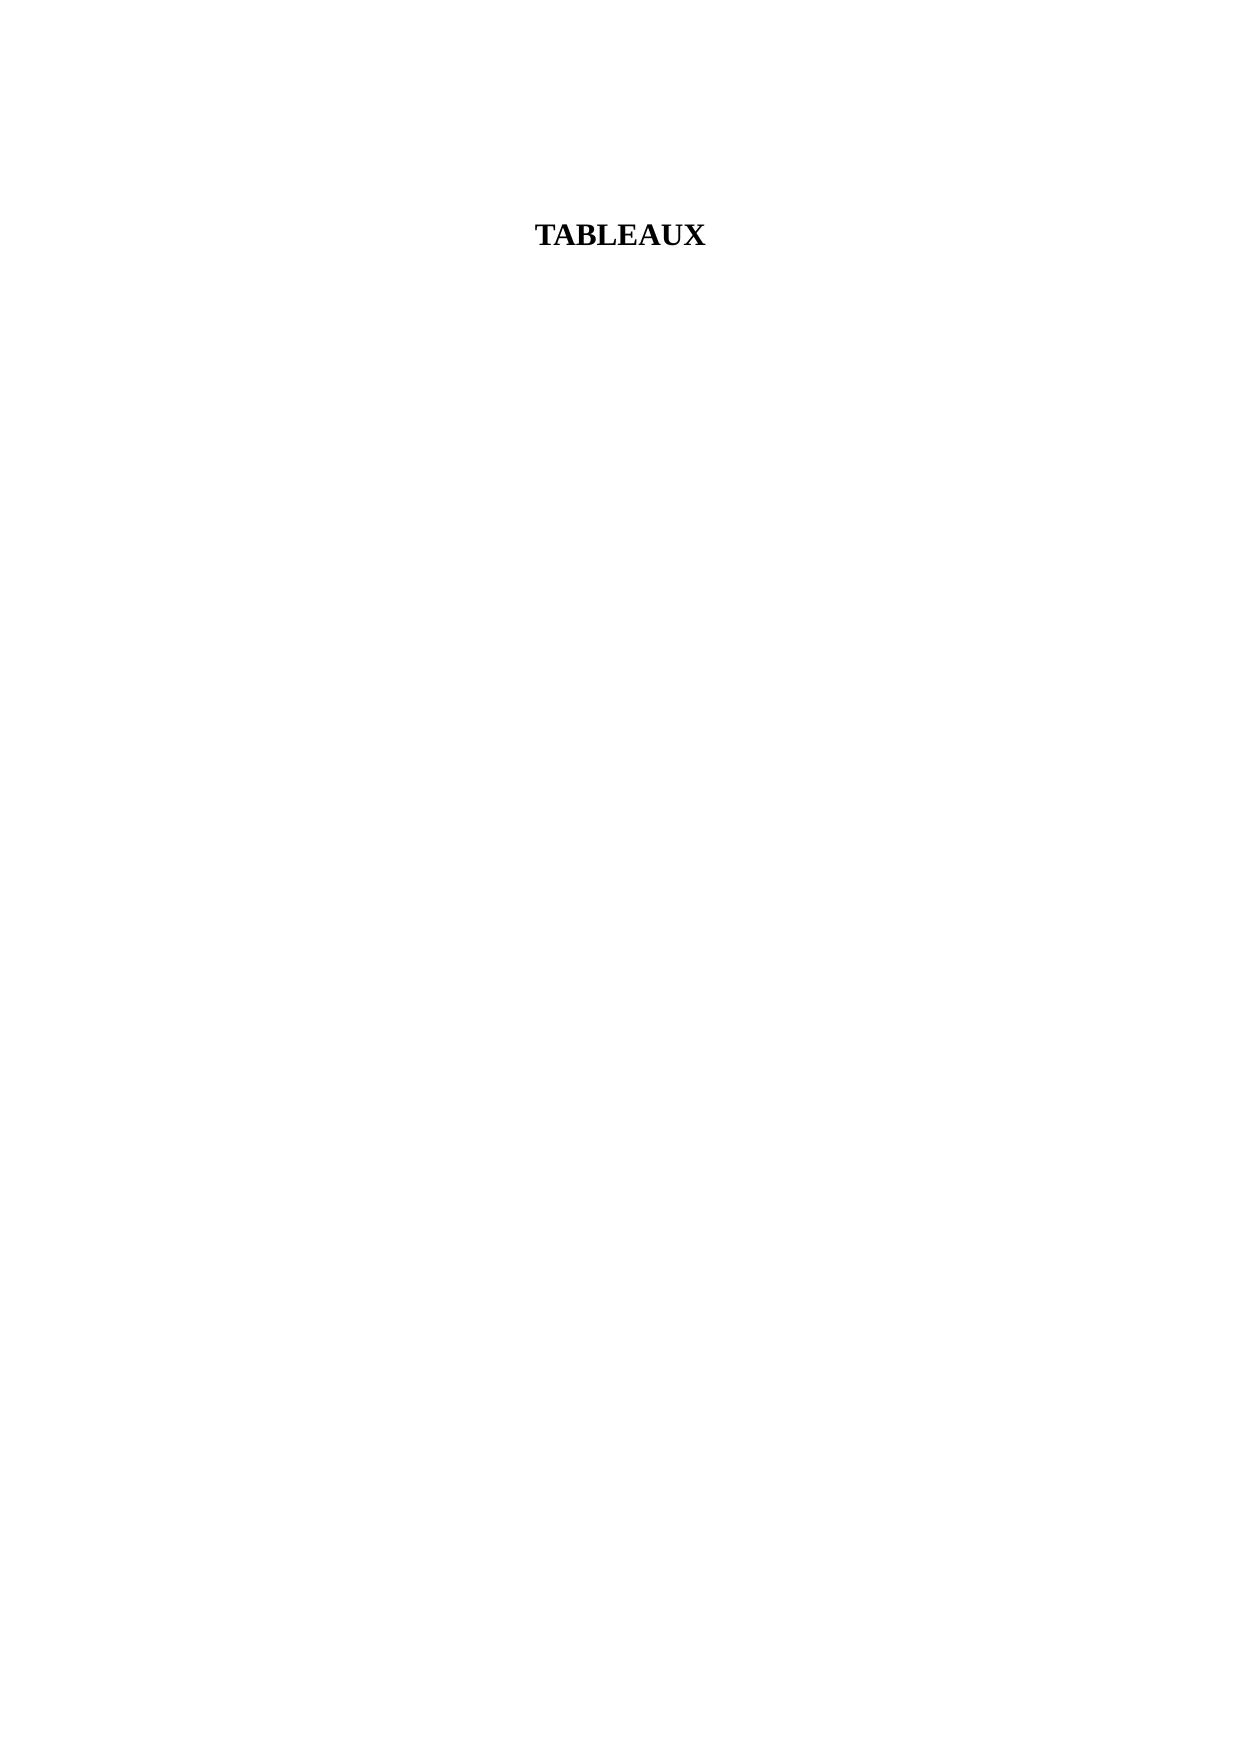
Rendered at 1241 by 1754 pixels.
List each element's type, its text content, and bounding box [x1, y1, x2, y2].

text TABLEAUX [118, 216, 1122, 252]
